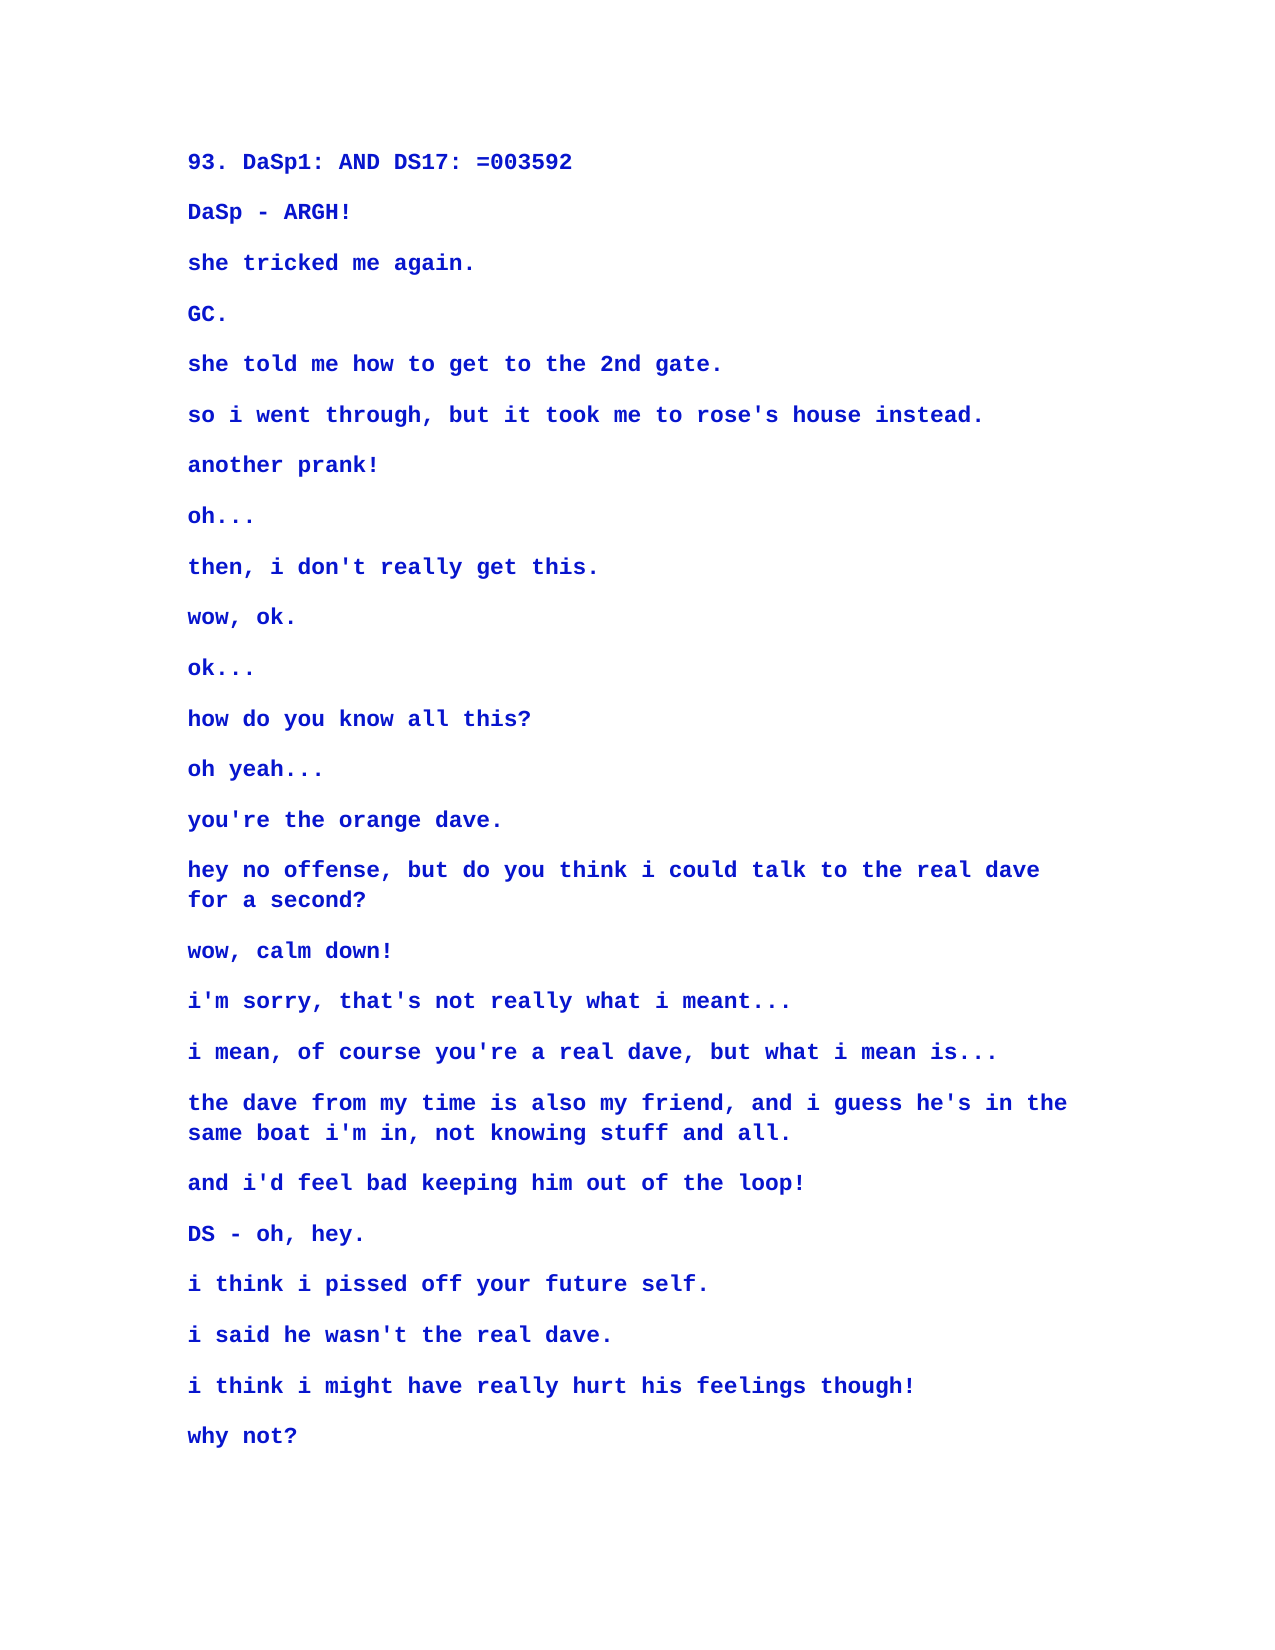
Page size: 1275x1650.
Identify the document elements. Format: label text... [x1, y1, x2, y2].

text i think i might have really hurt his feelings though! [187, 1374, 1087, 1400]
text i mean, of course you're a real dave, but what i mean is... [187, 1040, 1087, 1066]
text i'm sorry, that's not really what i meant... [187, 990, 1087, 1016]
text why not? [187, 1424, 1087, 1451]
text i think i pissed off your future self. [187, 1273, 1087, 1299]
text oh yeah... [187, 757, 1087, 783]
text and i'd feel bad keeping him out of the loop! [187, 1171, 1087, 1197]
text DaSp - ARGH! [187, 201, 1087, 227]
text ok... [187, 656, 1087, 682]
text the dave from my time is also my friend, and i guess he's in the same boat i'm in, not knowing stuff and all. [187, 1091, 1087, 1147]
text i said he wasn't the real dave. [187, 1323, 1087, 1349]
text oh... [187, 504, 1087, 530]
text 93. DaSp1: AND DS17: =003592 [187, 150, 1087, 176]
text hey no offense, but do you think i could talk to the real dave for a second? [187, 859, 1087, 914]
text DS - oh, hey. [187, 1222, 1087, 1248]
text GC. [187, 302, 1087, 328]
text how do you know all this? [187, 707, 1087, 733]
text wow, calm down! [187, 939, 1087, 965]
text she tricked me again. [187, 251, 1087, 277]
text another prank! [187, 454, 1087, 480]
text so i went through, but it took me to rose's house instead. [187, 403, 1087, 429]
text she told me how to get to the 2nd gate. [187, 352, 1087, 378]
text then, i don't really get this. [187, 555, 1087, 581]
text wow, ok. [187, 606, 1087, 632]
text you're the orange dave. [187, 808, 1087, 834]
